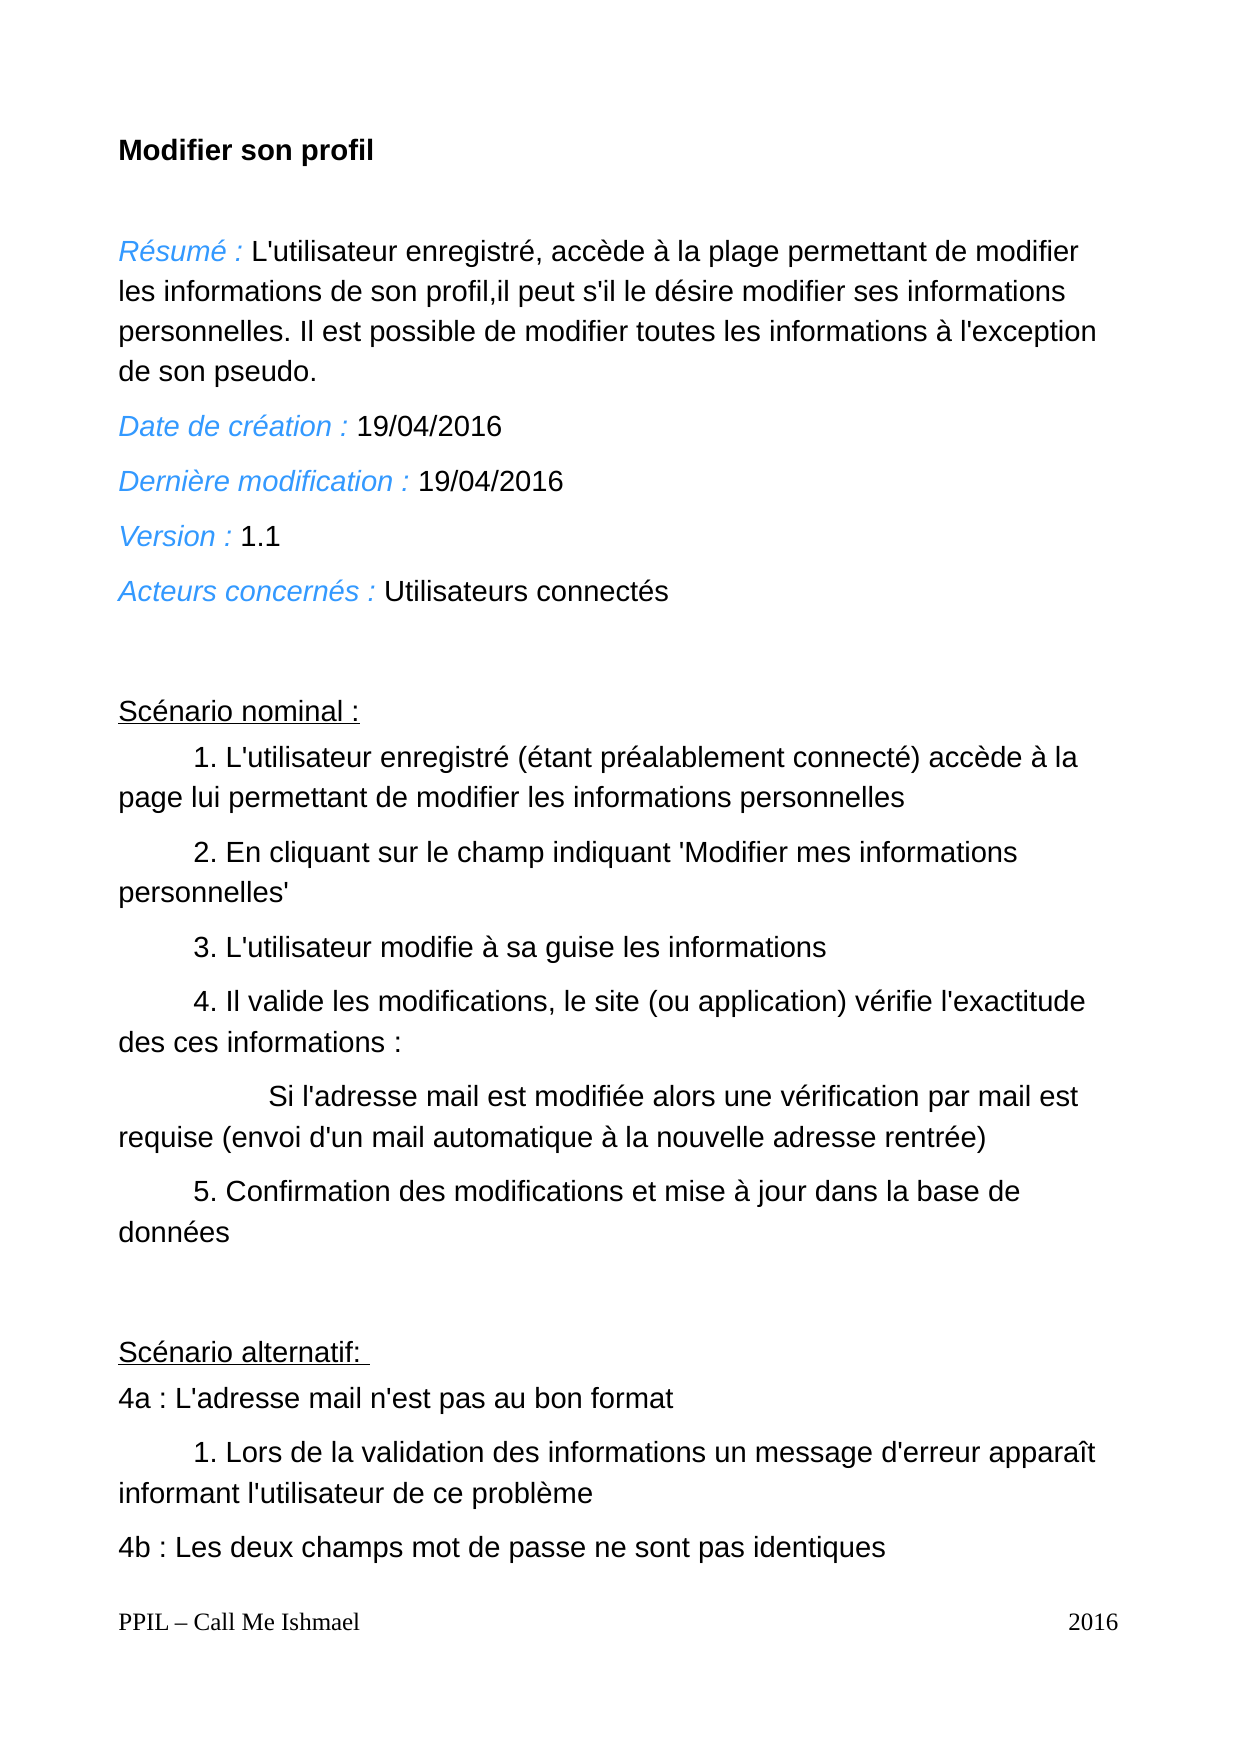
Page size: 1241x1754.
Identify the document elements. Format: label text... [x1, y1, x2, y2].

text 1. Lors de la validation des informations un message d'erreur apparaît informant l'utilisateur de ce problème [118, 1435, 1122, 1509]
subtitle Modifier son profil [118, 133, 1122, 166]
text Version : 1.1 [118, 519, 1122, 552]
subtitle Scénario nominal : [118, 693, 1122, 727]
text Acteurs concernés : Utilisateurs connectés [118, 573, 1122, 607]
text 5. Confirmation des modifications et mise à jour dans la base de données [118, 1174, 1122, 1248]
text Dernière modification : 19/04/2016 [118, 464, 1122, 497]
text 4a : L'adresse mail n'est pas au bon format [118, 1381, 1122, 1414]
text Si l'adresse mail est modifiée alors une vérification par mail est requise (envoi d'un mail automatique à la nouvelle adresse rentrée) [118, 1079, 1122, 1153]
text 3. L'utilisateur modifie à sa guise les informations [118, 929, 1122, 963]
text Date de création : 19/04/2016 [118, 409, 1122, 443]
text Résumé : L'utilisateur enregistré, accède à la plage permettant de modifier les informations de son profil,il peut s'il le désire modifier ses informations personnelles. Il est possible de modifier toutes les informations à l'exception de son pseudo. [118, 234, 1122, 388]
text 1. L'utilisateur enregistré (étant préalablement connecté) accède à la page lui permettant de modifier les informations personnelles [118, 739, 1122, 813]
text 4b : Les deux champs mot de passe ne sont pas identiques [118, 1530, 1122, 1564]
subtitle Scénario alternatif: [118, 1334, 1122, 1368]
text 2. En cliquant sur le champ indiquant 'Modifier mes informations personnelles' [118, 834, 1122, 908]
text 4. Il valide les modifications, le site (ou application) vérifie l'exactitude des ces informations : [118, 984, 1122, 1058]
